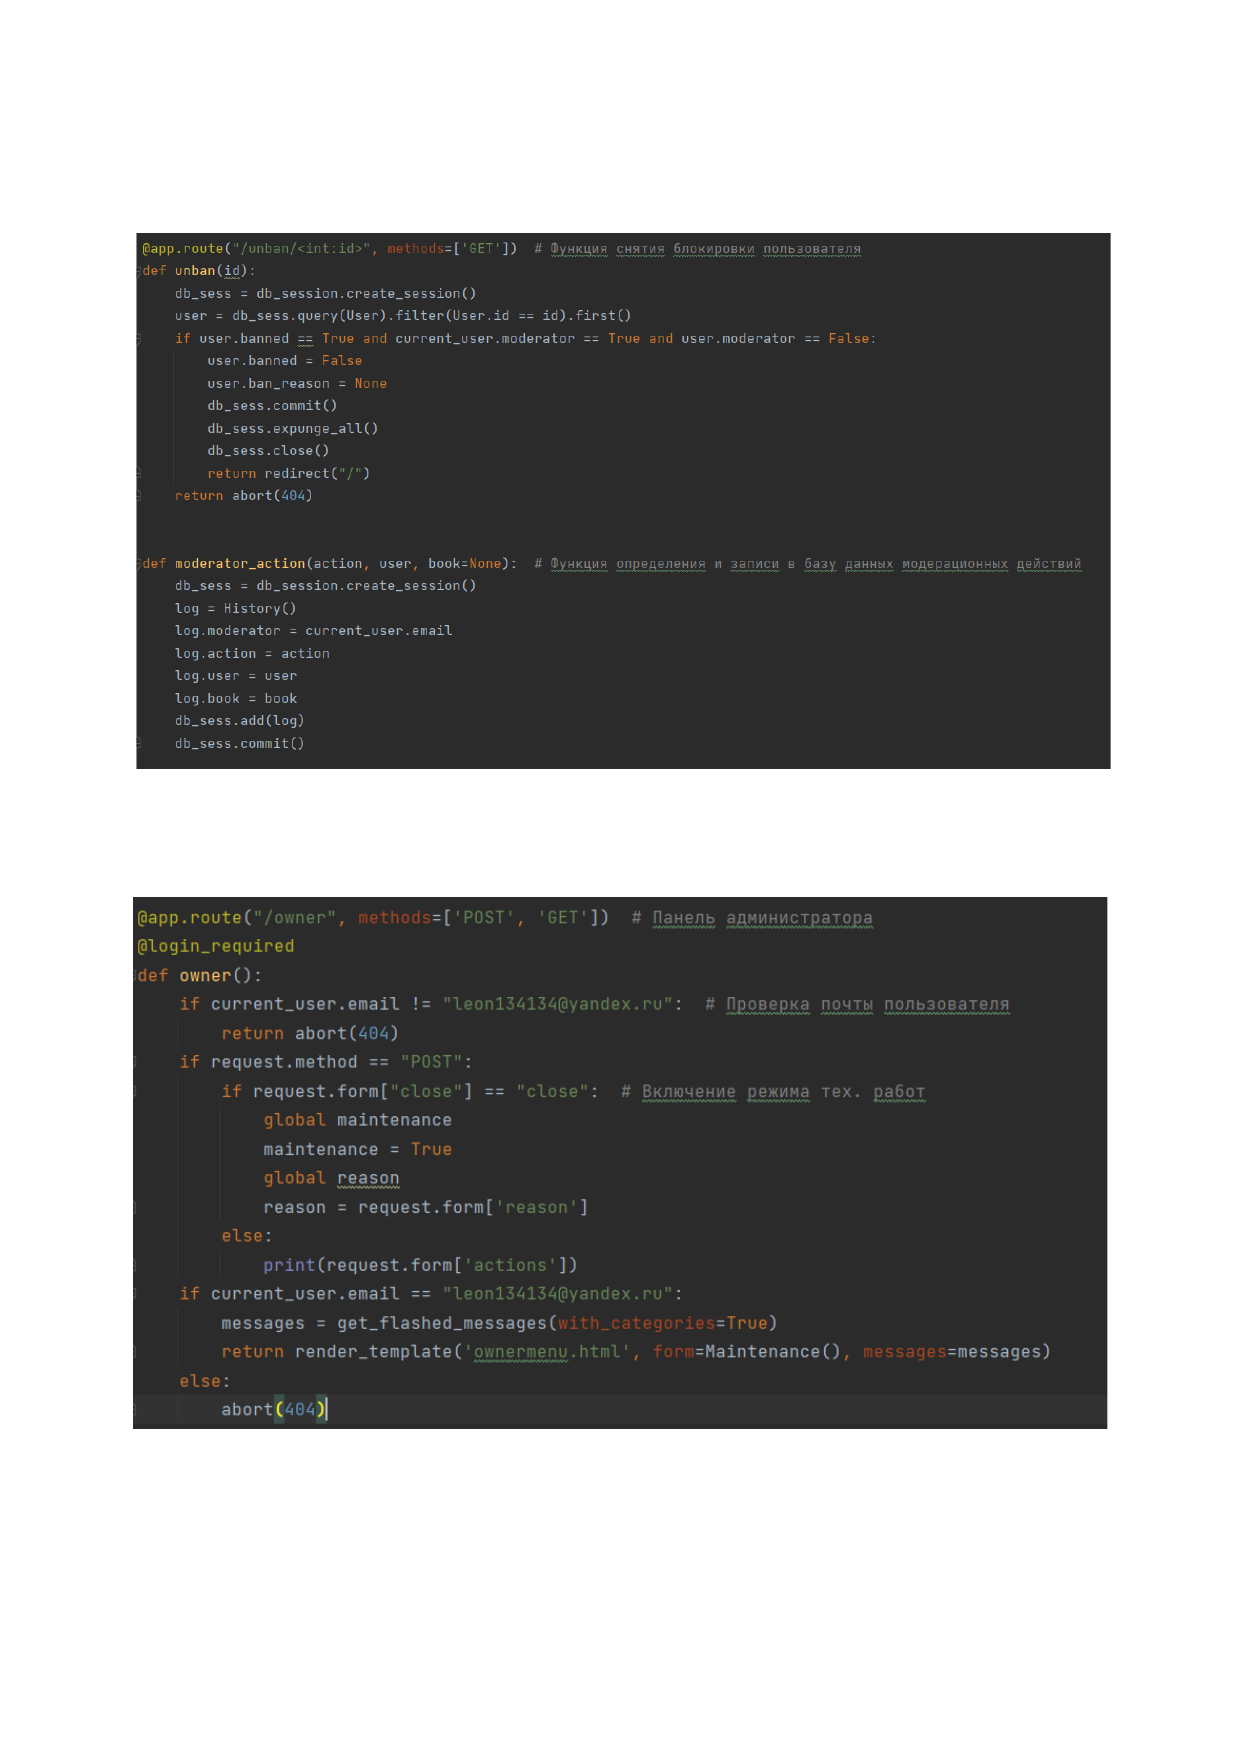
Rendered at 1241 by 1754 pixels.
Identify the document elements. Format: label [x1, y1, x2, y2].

picture [133, 897, 1108, 1429]
picture [136, 233, 1111, 769]
